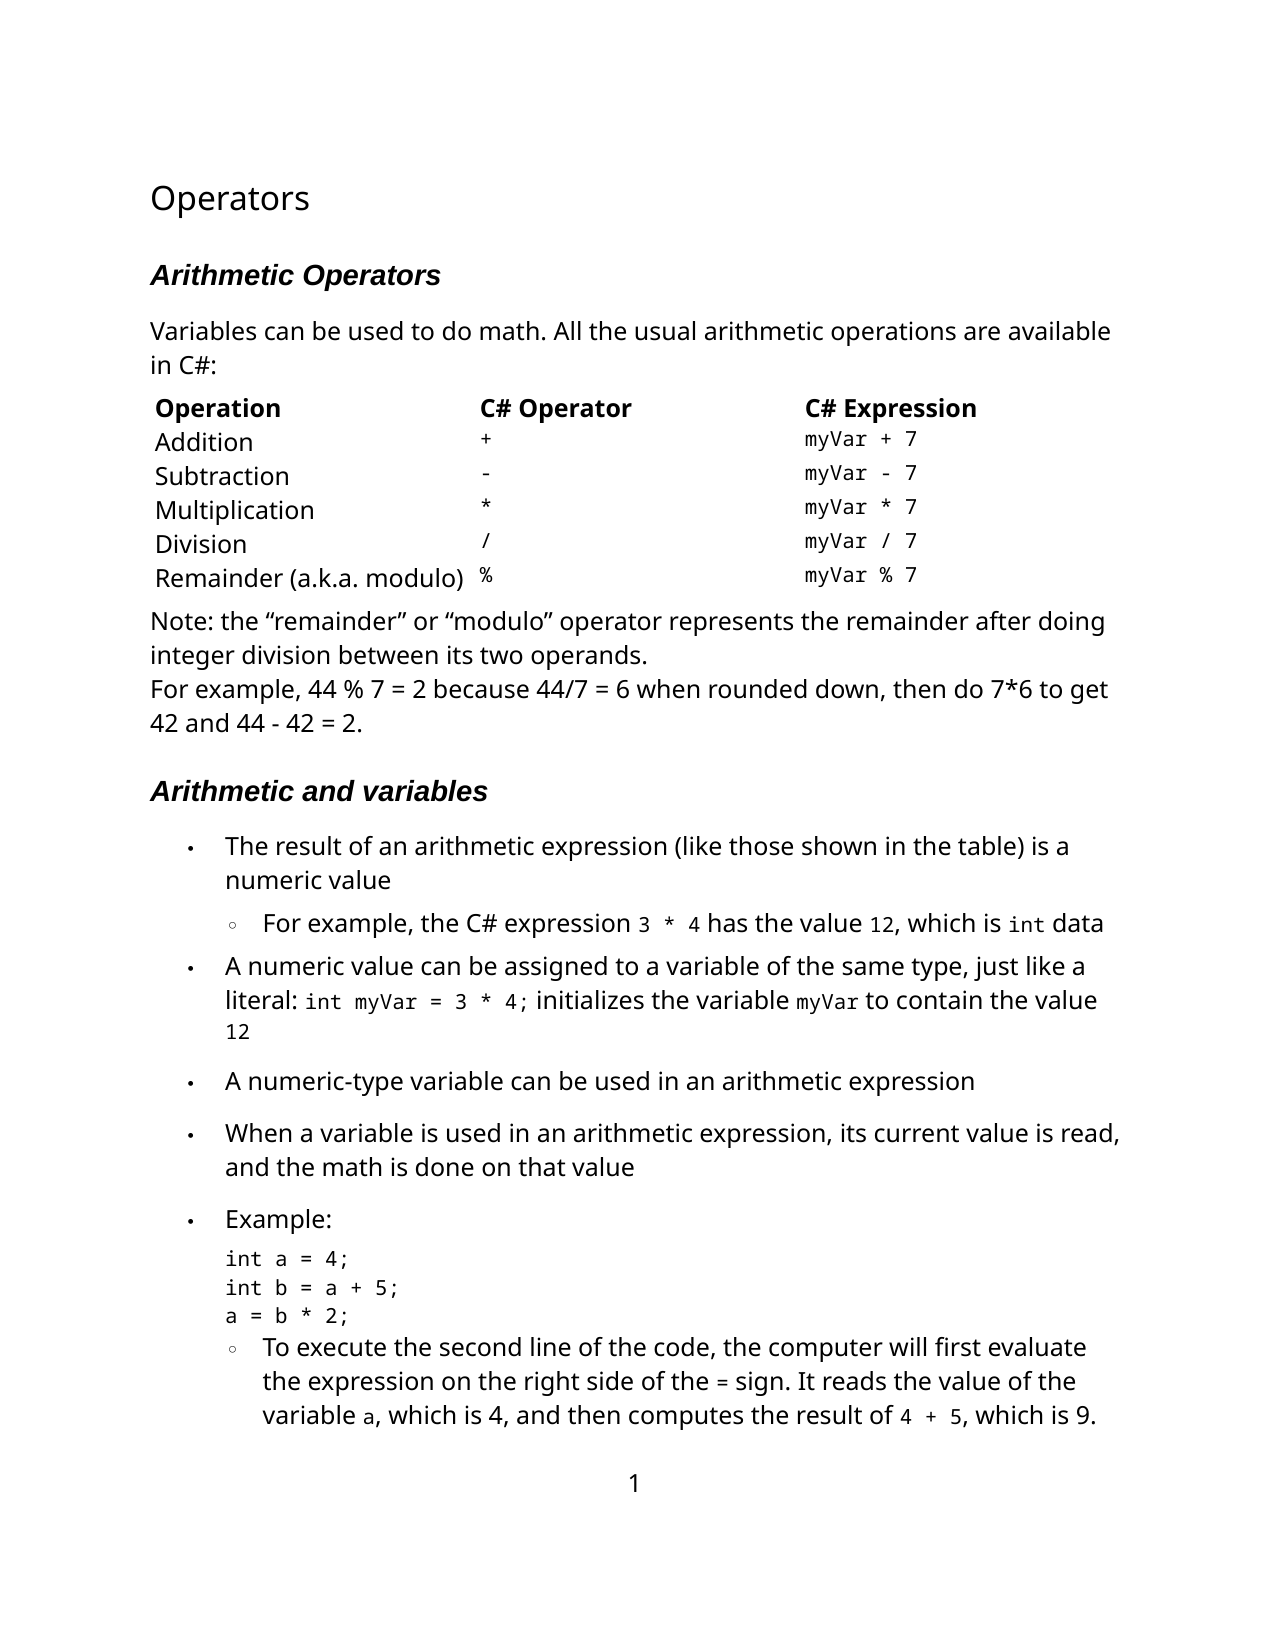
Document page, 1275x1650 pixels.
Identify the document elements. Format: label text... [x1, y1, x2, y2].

list A numeric value can be assigned to a variable of the same type, just like a literal: int myVar = 3 * 4; initializes the variable myVar to contain the value 12 [187, 949, 1125, 1046]
table_cell - [475, 459, 800, 492]
list A numeric-type variable can be used in an arithmetic expression [187, 1063, 1125, 1097]
table_cell Remainder (a.k.a. modulo) [150, 561, 475, 595]
table_cell Division [150, 527, 475, 561]
table_cell + [475, 424, 800, 458]
table_cell % [475, 561, 800, 595]
table_cell / [475, 527, 800, 561]
text Variables can be used to do math. All the usual arithmetic operations are available in C#: [150, 313, 1125, 381]
subtitle Operators [150, 175, 1125, 221]
list When a variable is used in an arithmetic expression, its current value is read, and the math is done on that value [187, 1115, 1125, 1183]
table_cell myVar * 7 [800, 493, 1125, 527]
text Note: the “remainder” or “modulo” operator represents the remainder after doing integer division between its two operands. For example, 44 % 7 = 2 because 44/7 = 6 when rounded down, then do 7*6 to get 42 and 44 - 42 = 2. [150, 604, 1125, 740]
table_cell Multiplication [150, 493, 475, 527]
list The result of an arithmetic expression (like those shown in the table) is a numeric value [187, 829, 1125, 897]
table_header C# Operator [475, 390, 800, 424]
table_cell myVar % 7 [800, 561, 1125, 595]
table_cell myVar + 7 [800, 424, 1125, 458]
list Example: [187, 1201, 1125, 1236]
table_header Operation [150, 390, 475, 424]
list int b = a + 5; [187, 1273, 1125, 1301]
table_header C# Expression [800, 390, 1125, 424]
table_cell myVar / 7 [800, 527, 1125, 561]
list int a = 4; [187, 1244, 1125, 1273]
table_cell myVar - 7 [800, 459, 1125, 492]
list a = b * 2; [187, 1301, 1125, 1330]
list For example, the C# expression 3 * 4 has the value 12, which is int data [225, 906, 1125, 940]
subtitle Arithmetic Operators [150, 258, 1125, 292]
table_cell Addition [150, 424, 475, 458]
list To execute the second line of the code, the computer will first evaluate the expression on the right side of the = sign. It reads the value of the variable a, which is 4, and then computes the result of 4 + 5, which is 9. [225, 1330, 1125, 1432]
subtitle Arithmetic and variables [150, 774, 1125, 807]
table_cell * [475, 493, 800, 527]
table_cell Subtraction [150, 459, 475, 492]
